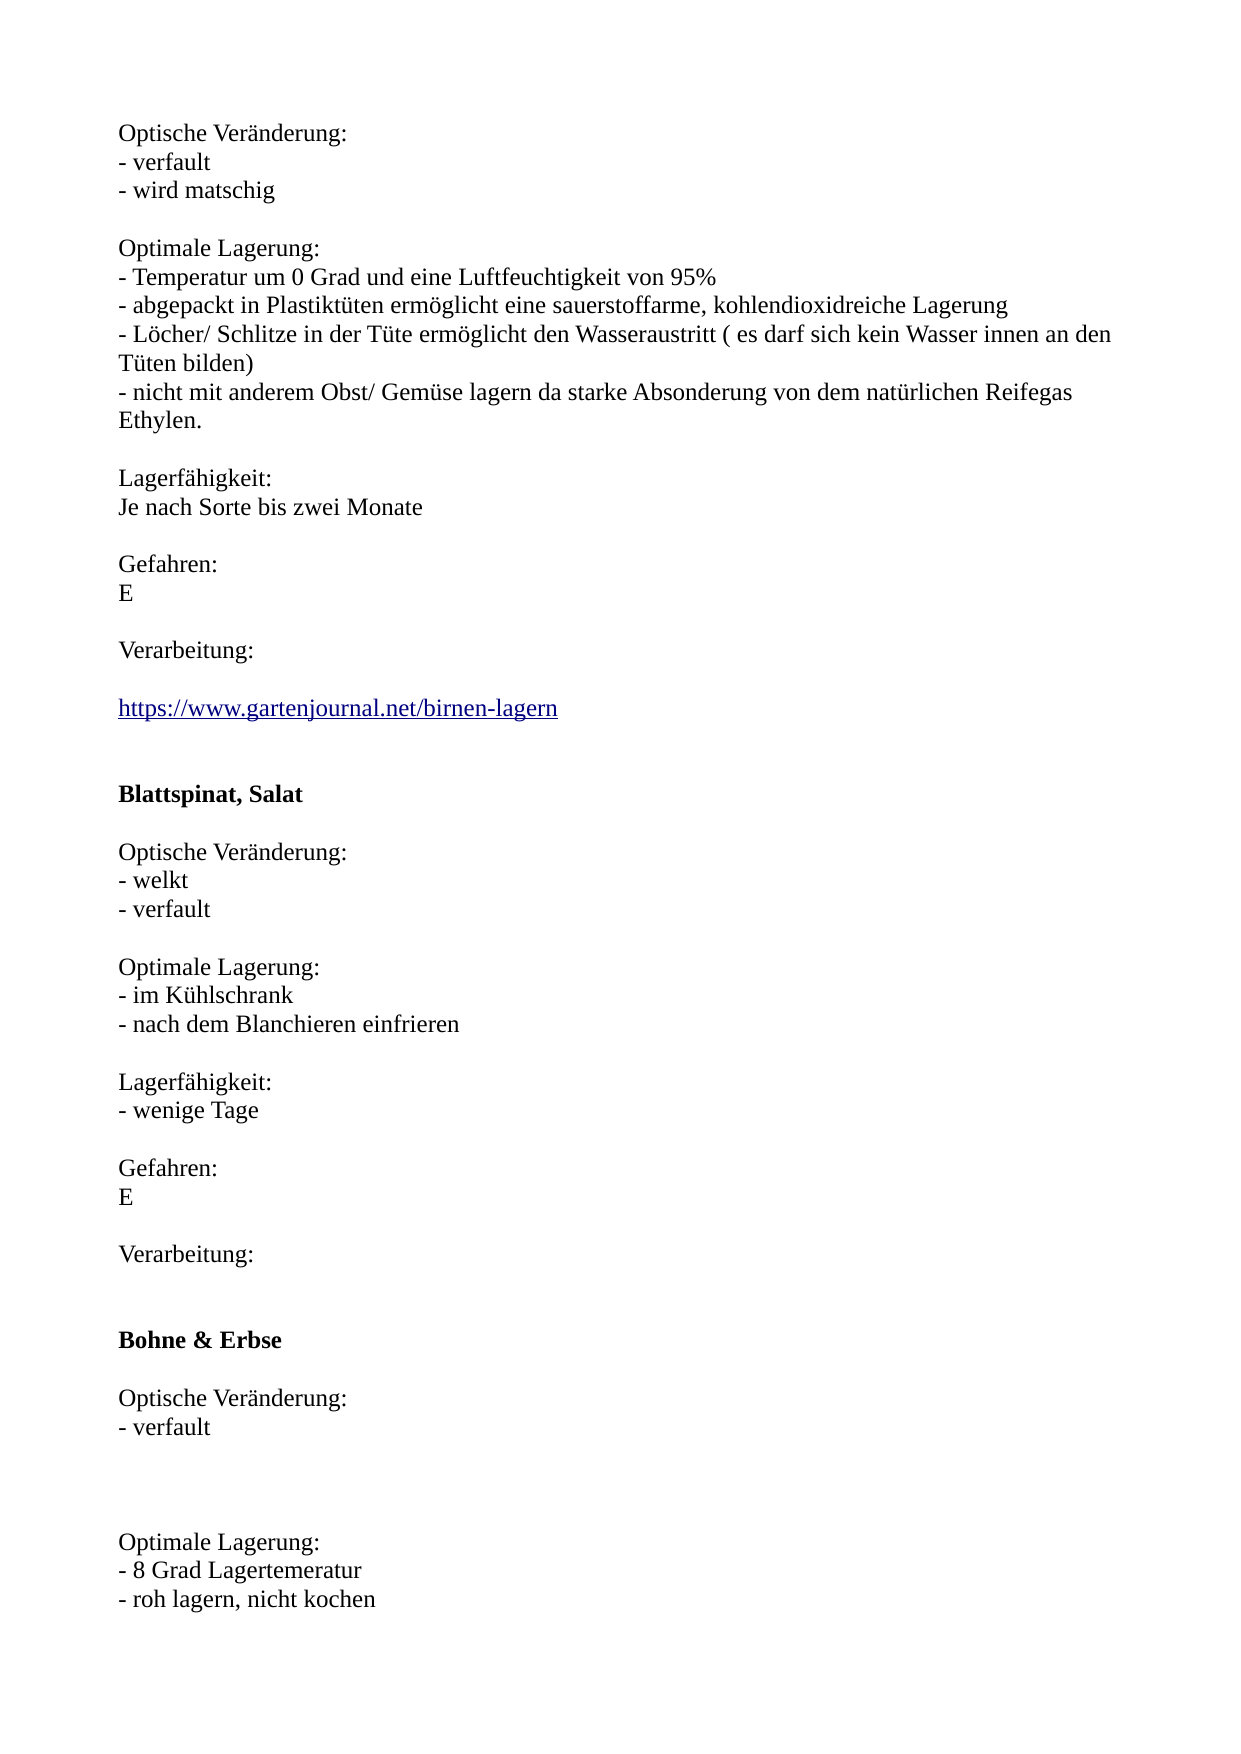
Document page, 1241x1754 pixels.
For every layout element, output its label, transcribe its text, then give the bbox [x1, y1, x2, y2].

text - wenige Tage [118, 1096, 1122, 1124]
text Gefahren: [118, 549, 1122, 578]
text E [118, 1182, 1122, 1211]
text - nach dem Blanchieren einfrieren [118, 1009, 1122, 1038]
text - Temperatur um 0 Grad und eine Luftfeuchtigkeit von 95% [118, 262, 1122, 291]
text - welkt [118, 866, 1122, 894]
text E [118, 578, 1122, 607]
text - verfault [118, 1412, 1122, 1441]
text Optimale Lagerung: [118, 233, 1122, 262]
text - wird matschig [118, 176, 1122, 204]
text Optische Veränderung: [118, 837, 1122, 866]
text Bohne & Erbse [118, 1326, 1122, 1354]
text Verarbeitung: [118, 1239, 1122, 1268]
text Gefahren: [118, 1153, 1122, 1182]
text - verfault [118, 147, 1122, 176]
text - nicht mit anderem Obst/ Gemüse lagern da starke Absonderung von dem natürlichen Reifegas Ethylen. [118, 377, 1122, 434]
text - im Kühlschrank [118, 981, 1122, 1009]
text - abgepackt in Plastiktüten ermöglicht eine sauerstoffarme, kohlendioxidreiche Lagerung [118, 291, 1122, 319]
text - verfault [118, 894, 1122, 923]
text Je nach Sorte bis zwei Monate [118, 492, 1122, 521]
text Optische Veränderung: [118, 1383, 1122, 1412]
text https://www.gartenjournal.net/birnen-lagern [118, 693, 1122, 722]
text Optische Veränderung: [118, 118, 1122, 147]
text Lagerfähigkeit: [118, 1067, 1122, 1096]
text Optimale Lagerung: [118, 952, 1122, 981]
text Verarbeitung: [118, 636, 1122, 664]
text - roh lagern, nicht kochen [118, 1584, 1122, 1613]
text - Löcher/ Schlitze in der Tüte ermöglicht den Wasseraustritt ( es darf sich kein Wasser innen an den Tüten bilden) [118, 319, 1122, 377]
text Lagerfähigkeit: [118, 463, 1122, 492]
text Optimale Lagerung: [118, 1527, 1122, 1556]
text - 8 Grad Lagertemeratur [118, 1556, 1122, 1584]
text Blattspinat, Salat [118, 779, 1122, 808]
